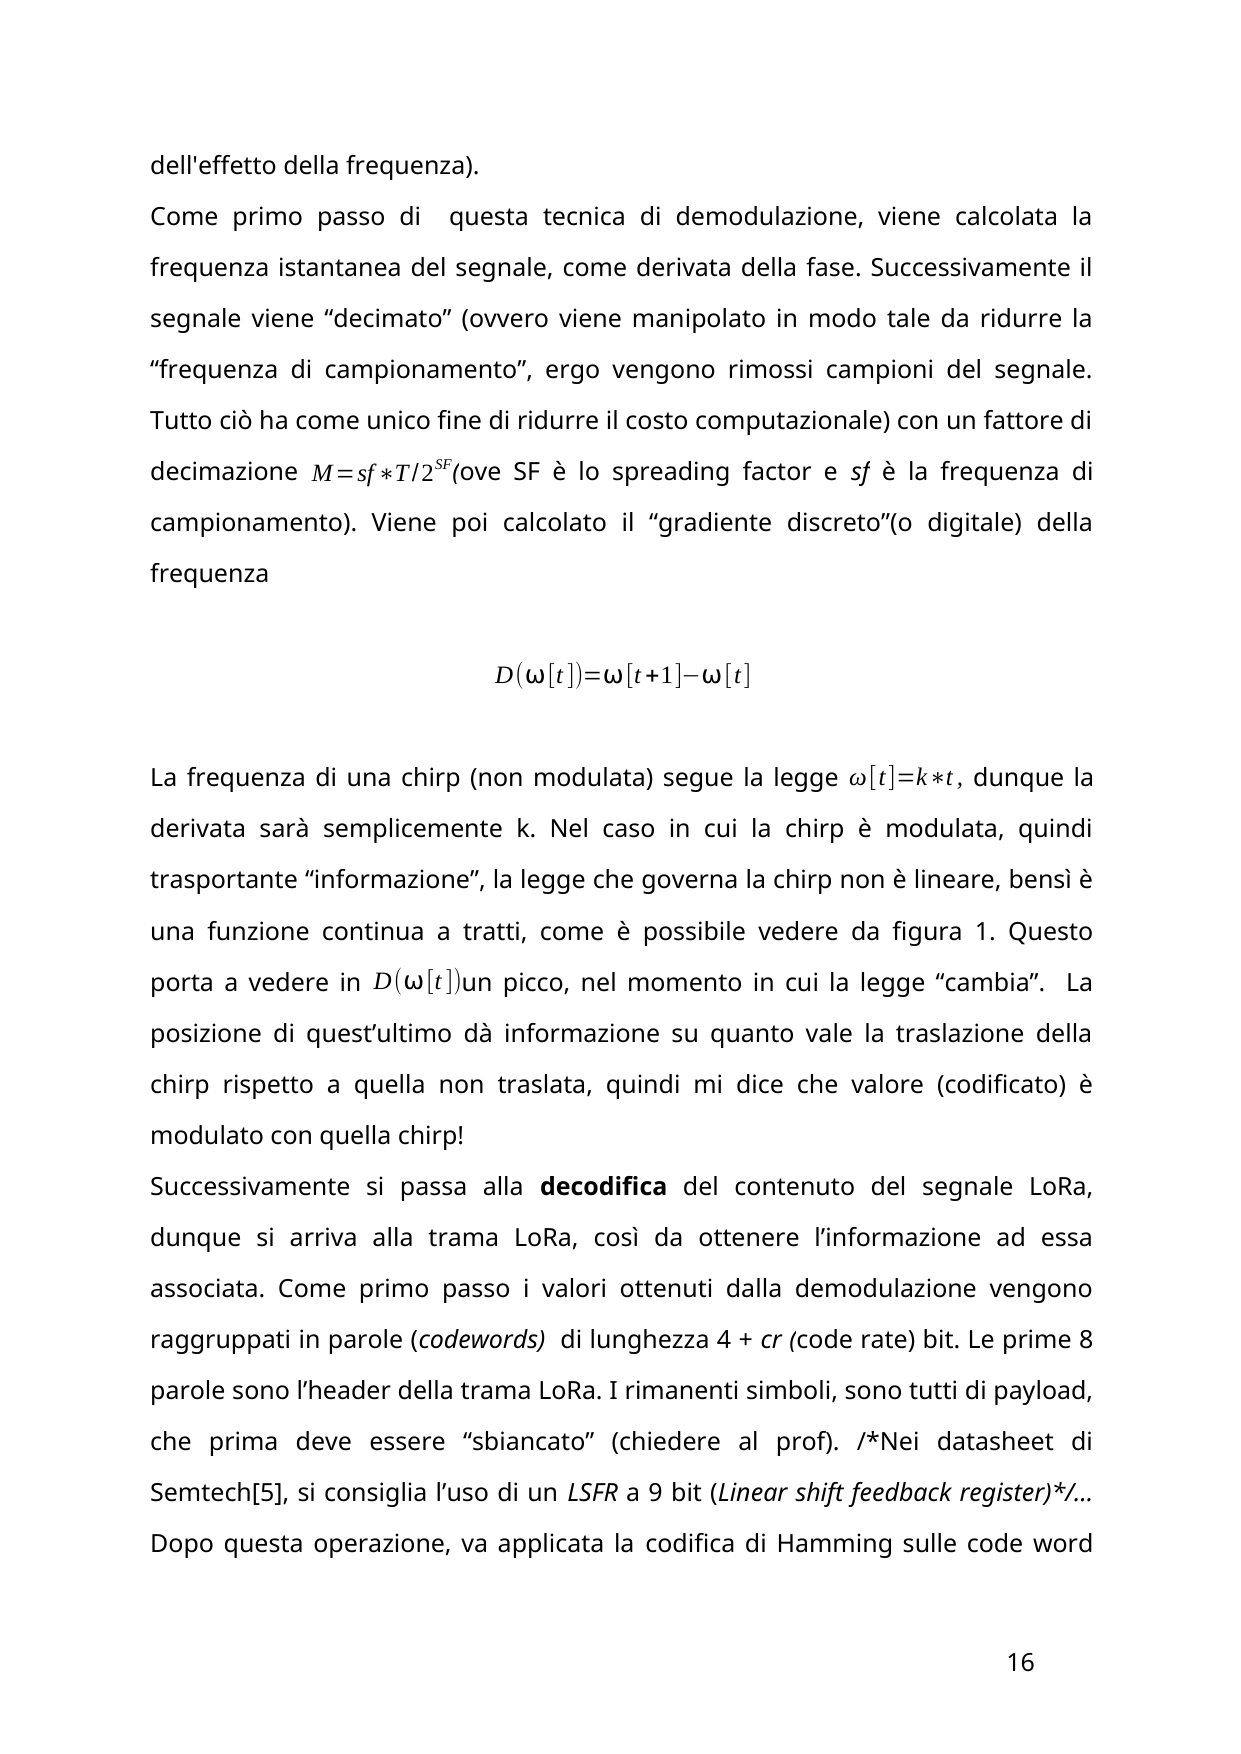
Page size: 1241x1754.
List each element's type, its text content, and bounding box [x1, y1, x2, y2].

text Come primo passo di questa tecnica di demodulazione, viene calcolata la frequenza istantanea del segnale, come derivata della fase. Successivamente il segnale viene “decimato” (ovvero viene manipolato in modo tale da ridurre la “frequenza di campionamento”, ergo vengono rimossi campioni del segnale. Tutto ciò ha come unico fine di ridurre il costo computazionale) con un fattore di decimazione (ove SF è lo spreading factor e sf è la frequenza di campionamento). Viene poi calcolato il “gradiente discreto”(o digitale) della frequenza [150, 199, 1094, 590]
text Successivamente si passa alla decodifica del contenuto del segnale LoRa, dunque si arriva alla trama LoRa, così da ottenere l’informazione ad essa associata. Come primo passo i valori ottenuti dalla demodulazione vengono raggruppati in parole (codewords) di lunghezza 4 + cr (code rate) bit. Le prime 8 parole sono l’header della trama LoRa. I rimanenti simboli, sono tutti di payload, che prima deve essere “sbiancato” (chiedere al prof). /*Nei datasheet di Semtech[5], si consiglia l’uso di un LSFR a 9 bit (Linear shift feedback register)*/… Dopo questa operazione, va applicata la codifica di Hamming sulle code word [150, 1168, 1094, 1560]
text dell'effetto della frequenza). [150, 148, 1094, 182]
text La frequenza di una chirp (non modulata) segue la legge dunque la derivata sarà semplicemente k. Nel caso in cui la chirp è modulata, quindi trasportante “informazione”, la legge che governa la chirp non è lineare, bensì è una funzione continua a tratti, come è possibile vedere da figura 1. Questo porta a vedere in un picco, nel momento in cui la legge “cambia”. La posizione di quest’ultimo dà informazione su quanto vale la traslazione della chirp rispetto a quella non traslata, quindi mi dice che valore (codificato) è modulato con quella chirp! [150, 760, 1094, 1151]
